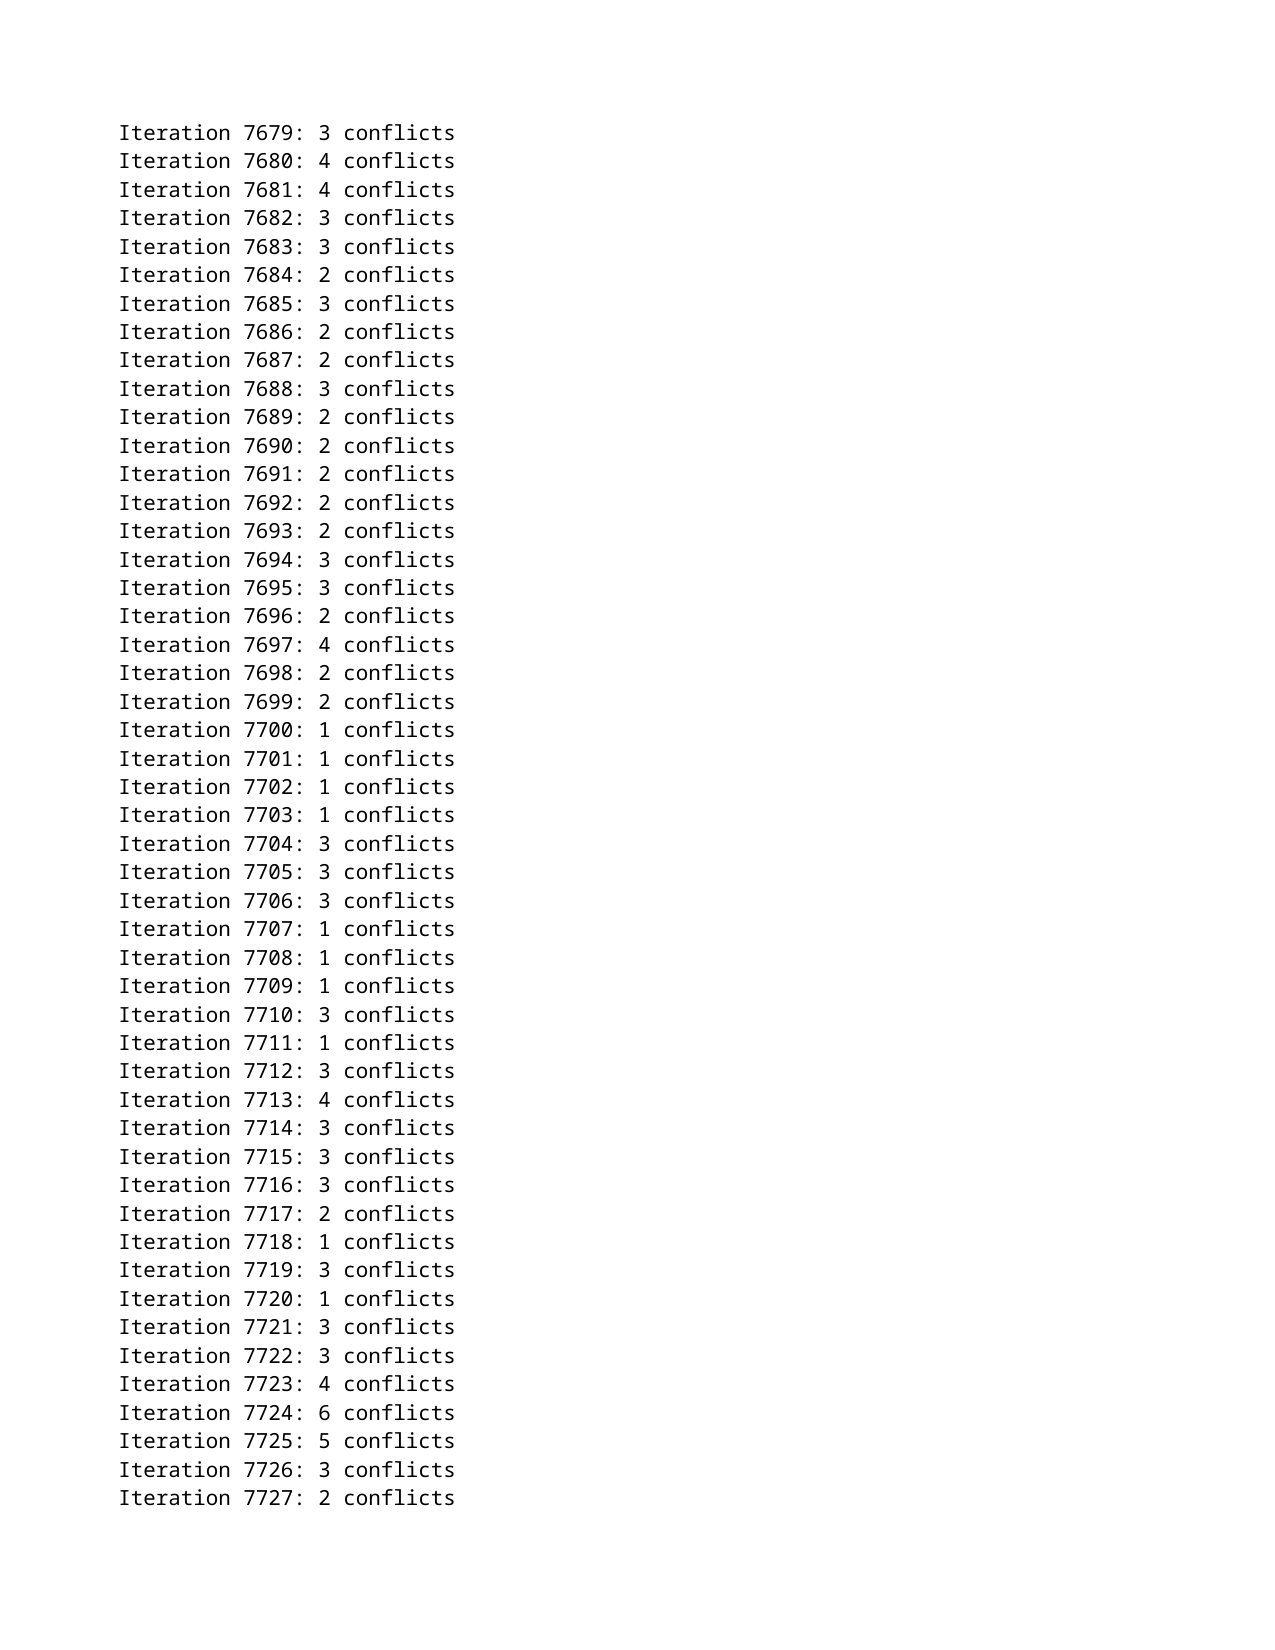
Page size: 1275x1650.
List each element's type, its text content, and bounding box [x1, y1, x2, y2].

text Iteration 7709: 1 conflicts [118, 971, 1157, 1000]
text Iteration 7692: 2 conflicts [118, 488, 1157, 516]
text Iteration 7696: 2 conflicts [118, 602, 1157, 630]
text Iteration 7701: 1 conflicts [118, 744, 1157, 772]
text Iteration 7725: 5 conflicts [118, 1426, 1157, 1455]
text Iteration 7685: 3 conflicts [118, 289, 1157, 317]
text Iteration 7723: 4 conflicts [118, 1369, 1157, 1398]
text Iteration 7711: 1 conflicts [118, 1028, 1157, 1057]
text Iteration 7688: 3 conflicts [118, 374, 1157, 402]
text Iteration 7699: 2 conflicts [118, 687, 1157, 715]
text Iteration 7719: 3 conflicts [118, 1256, 1157, 1284]
text Iteration 7718: 1 conflicts [118, 1227, 1157, 1256]
text Iteration 7726: 3 conflicts [118, 1455, 1157, 1483]
text Iteration 7714: 3 conflicts [118, 1113, 1157, 1142]
text Iteration 7721: 3 conflicts [118, 1312, 1157, 1341]
text Iteration 7693: 2 conflicts [118, 516, 1157, 545]
text Iteration 7697: 4 conflicts [118, 630, 1157, 658]
text Iteration 7713: 4 conflicts [118, 1085, 1157, 1113]
text Iteration 7722: 3 conflicts [118, 1341, 1157, 1369]
text Iteration 7691: 2 conflicts [118, 459, 1157, 488]
text Iteration 7706: 3 conflicts [118, 886, 1157, 914]
text Iteration 7716: 3 conflicts [118, 1170, 1157, 1199]
text Iteration 7710: 3 conflicts [118, 1000, 1157, 1028]
text Iteration 7686: 2 conflicts [118, 317, 1157, 346]
text Iteration 7703: 1 conflicts [118, 801, 1157, 829]
text Iteration 7727: 2 conflicts [118, 1483, 1157, 1512]
text Iteration 7712: 3 conflicts [118, 1057, 1157, 1085]
text Iteration 7694: 3 conflicts [118, 545, 1157, 573]
text Iteration 7687: 2 conflicts [118, 346, 1157, 374]
text Iteration 7702: 1 conflicts [118, 772, 1157, 801]
text Iteration 7689: 2 conflicts [118, 402, 1157, 431]
text Iteration 7708: 1 conflicts [118, 943, 1157, 971]
text Iteration 7704: 3 conflicts [118, 829, 1157, 857]
text Iteration 7679: 3 conflicts [118, 118, 1157, 147]
text Iteration 7705: 3 conflicts [118, 857, 1157, 886]
text Iteration 7684: 2 conflicts [118, 260, 1157, 289]
text Iteration 7695: 3 conflicts [118, 573, 1157, 602]
text Iteration 7700: 1 conflicts [118, 715, 1157, 744]
text Iteration 7680: 4 conflicts [118, 147, 1157, 175]
text Iteration 7724: 6 conflicts [118, 1398, 1157, 1426]
text Iteration 7707: 1 conflicts [118, 914, 1157, 943]
text Iteration 7715: 3 conflicts [118, 1142, 1157, 1170]
text Iteration 7683: 3 conflicts [118, 232, 1157, 260]
text Iteration 7681: 4 conflicts [118, 175, 1157, 203]
text Iteration 7720: 1 conflicts [118, 1284, 1157, 1312]
text Iteration 7717: 2 conflicts [118, 1199, 1157, 1227]
text Iteration 7698: 2 conflicts [118, 658, 1157, 687]
text Iteration 7690: 2 conflicts [118, 431, 1157, 459]
text Iteration 7682: 3 conflicts [118, 203, 1157, 232]
